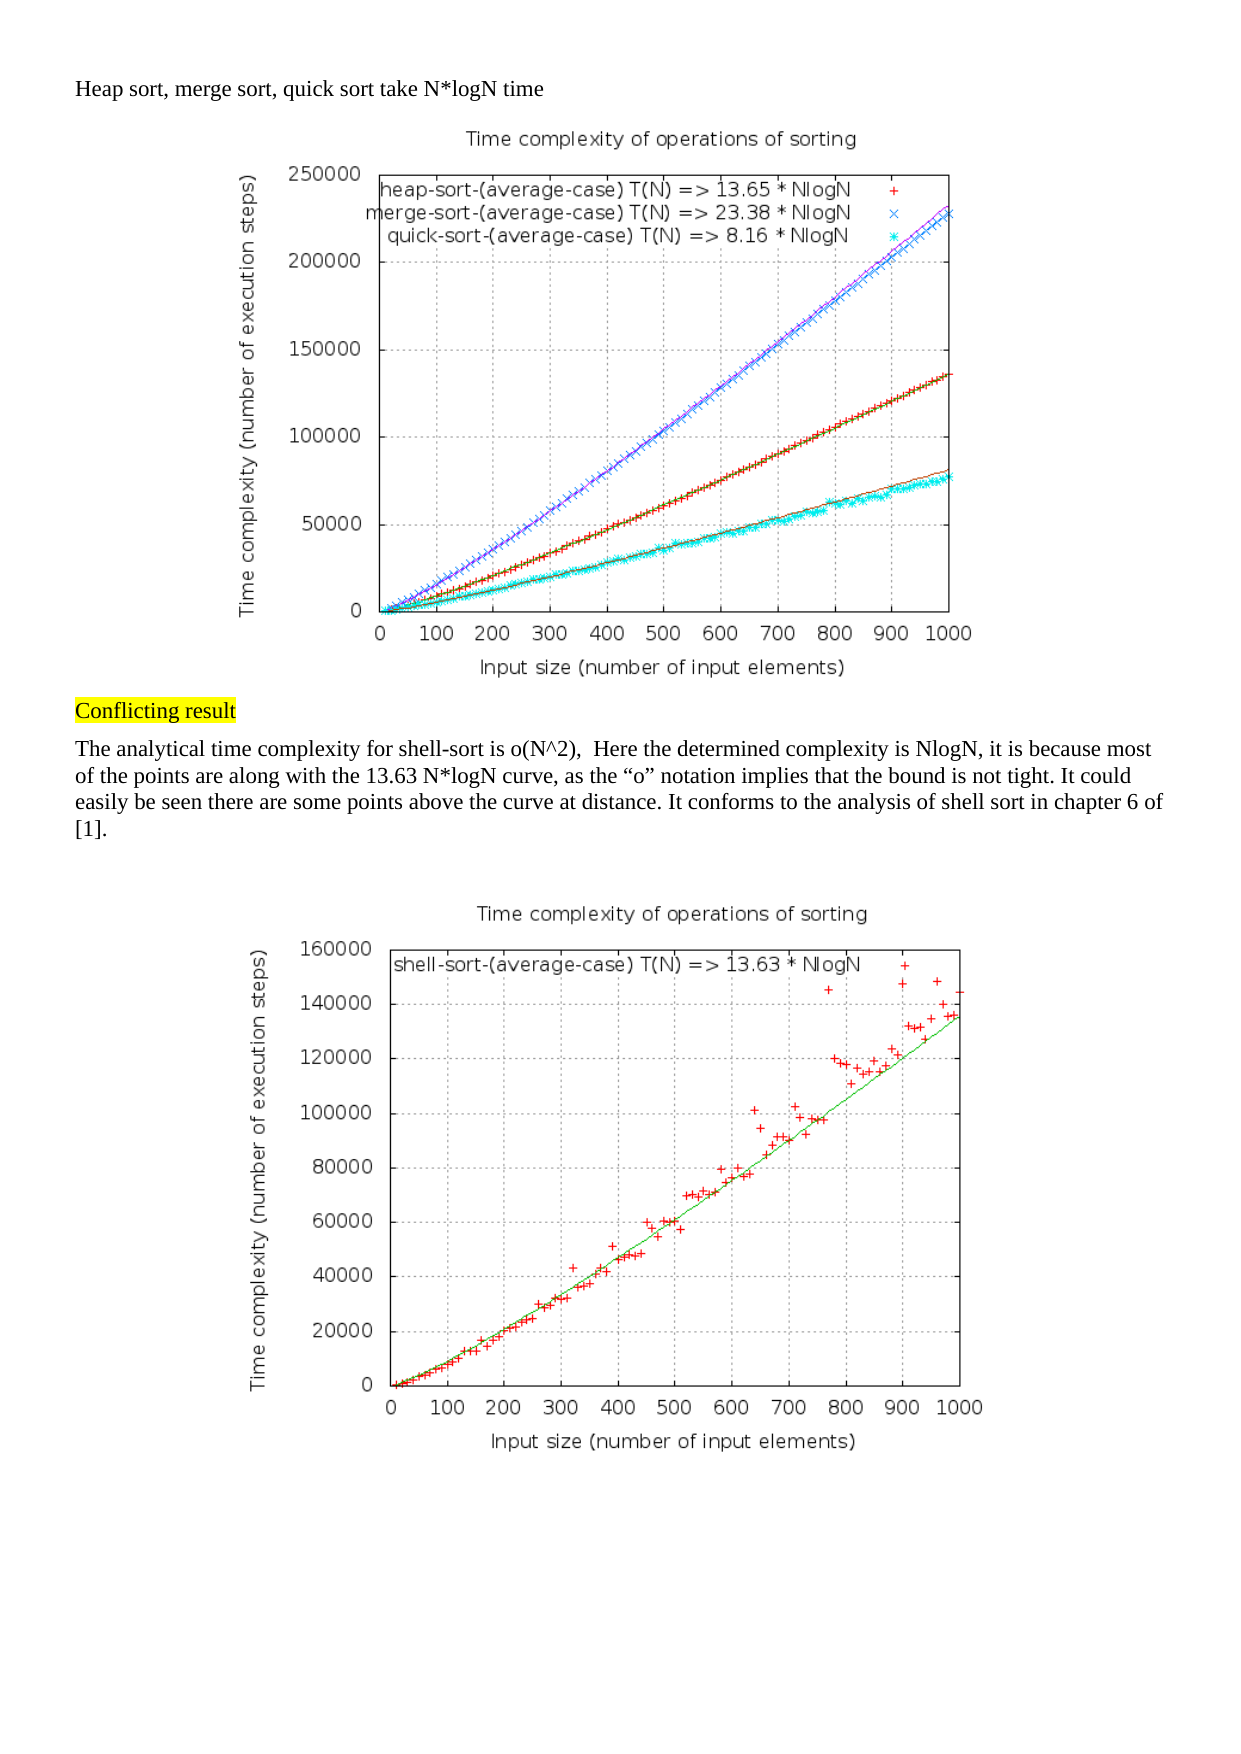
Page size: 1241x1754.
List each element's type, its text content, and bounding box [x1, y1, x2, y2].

text Conflicting result [75, 697, 1165, 723]
picture [230, 881, 994, 1459]
picture [219, 107, 983, 685]
text Heap sort, merge sort, quick sort take N*logN time [75, 75, 1165, 101]
text The analytical time complexity for shell-sort is o(N^2), Here the determined complexity is NlogN, it is because most of the points are along with the 13.63 N*logN curve, as the “o” notation implies that the bound is not tight. It could easily be seen there are some points above the curve at distance. It conforms to the analysis of shell sort in chapter 6 of [1]. [75, 736, 1165, 841]
